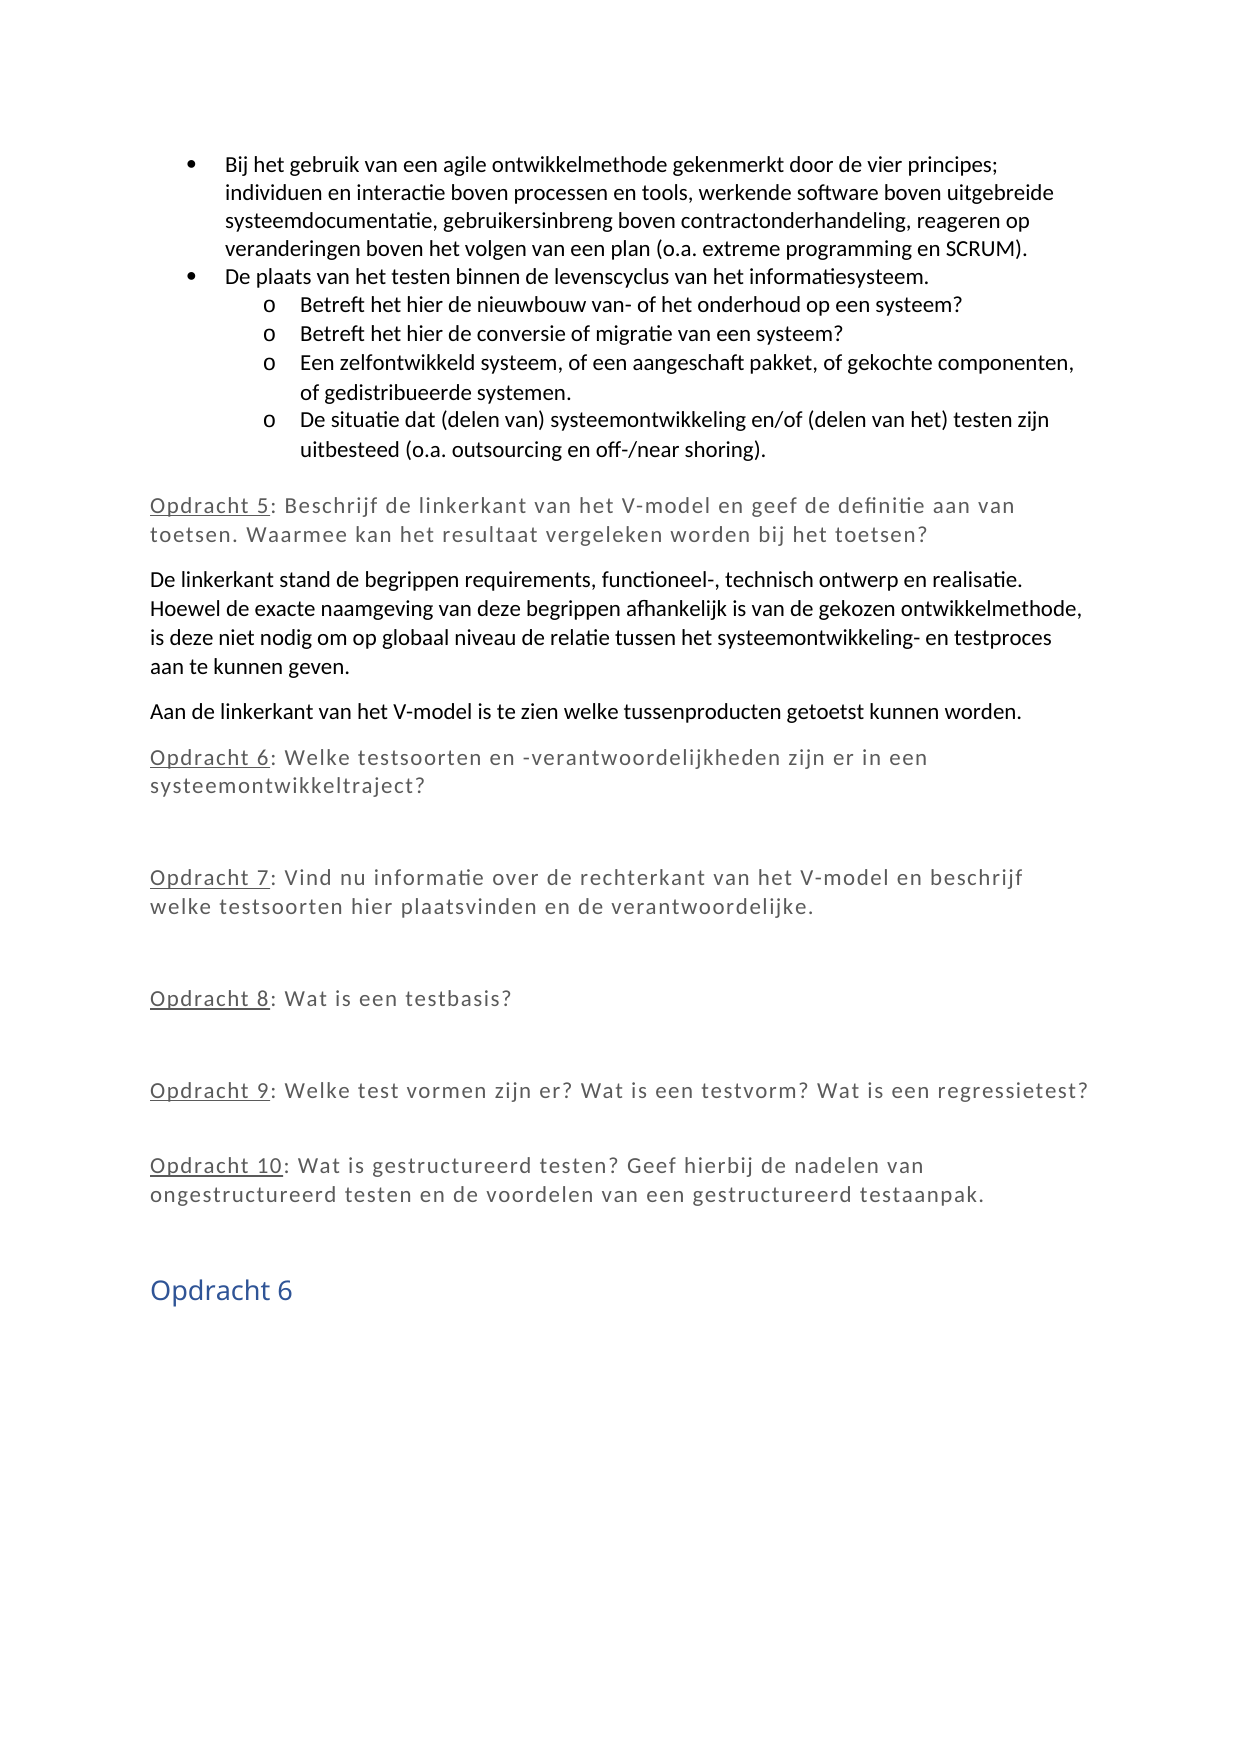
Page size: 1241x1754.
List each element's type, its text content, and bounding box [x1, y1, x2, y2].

text Opdracht 8: Wat is een testbasis? [150, 984, 1090, 1012]
text Opdracht 9: Welke test vormen zijn er? Wat is een testvorm? Wat is een regressietest? [150, 1076, 1090, 1104]
text Opdracht 10: Wat is gestructureerd testen? Geef hierbij de nadelen van ongestructureerd testen en de voordelen van een gestructureerd testaanpak. [150, 1121, 1090, 1208]
text Opdracht 6: Welke testsoorten en -verantwoordelijkheden zijn er in een systeemontwikkeltraject? [150, 743, 1090, 800]
list Een zelfontwikkeld systeem, of een aangeschaft pakket, of gekochte componenten, of gedistribueerde systemen. [262, 348, 1090, 406]
text Opdracht 5: Beschrijf de linkerkant van het V-model en geef de definitie aan van toetsen. Waarmee kan het resultaat vergeleken worden bij het toetsen? [150, 491, 1090, 548]
list Betreft het hier de conversie of migratie van een systeem? [262, 319, 1090, 348]
text Opdracht 7: Vind nu informatie over de rechterkant van het V-model en beschrijf welke testsoorten hier plaatsvinden en de verantwoordelijke. [150, 863, 1090, 920]
text De linkerkant stand de begrippen requirements, functioneel-, technisch ontwerp en realisatie. Hoewel de exacte naamgeving van deze begrippen afhankelijk is van de gekozen ontwikkelmethode, is deze niet nodig om op globaal niveau de relatie tussen het systeemontwikkeling- en testproces aan te kunnen geven. [150, 565, 1090, 680]
list Betreft het hier de nieuwbouw van- of het onderhoud op een systeem? [262, 290, 1090, 319]
list De plaats van het testen binnen de levenscyclus van het informatiesysteem. [187, 262, 1090, 290]
text Aan de linkerkant van het V-model is te zien welke tussenproducten getoetst kunnen worden. [150, 697, 1090, 725]
subtitle Opdracht 6 [150, 1272, 1090, 1308]
list De situatie dat (delen van) systeemontwikkeling en/of (delen van het) testen zijn uitbesteed (o.a. outsourcing en off-/near shoring). [262, 406, 1090, 463]
list Bij het gebruik van een agile ontwikkelmethode gekenmerkt door de vier principes; individuen en interactie boven processen en tools, werkende software boven uitgebreide systeemdocumentatie, gebruikersinbreng boven contractonderhandeling, reageren op veranderingen boven het volgen van een plan (o.a. extreme programming en SCRUM). [187, 150, 1090, 262]
